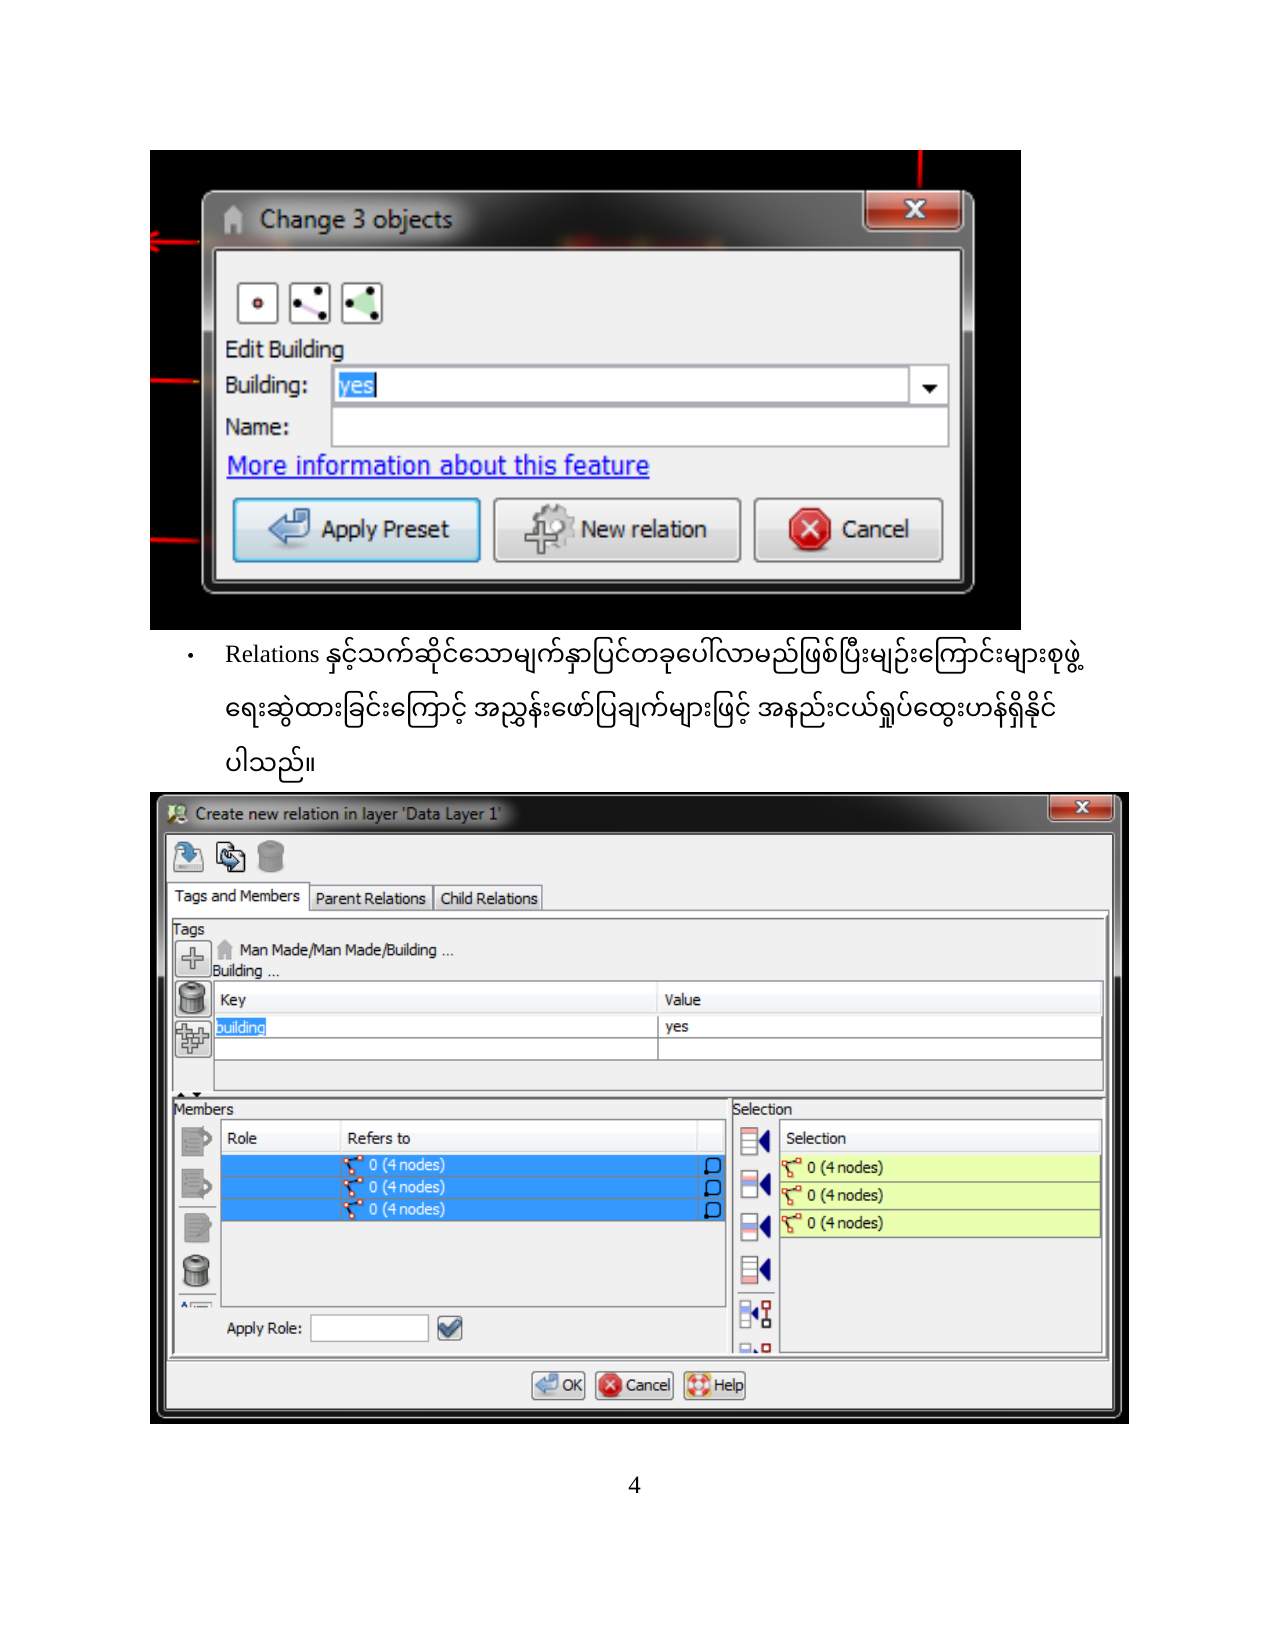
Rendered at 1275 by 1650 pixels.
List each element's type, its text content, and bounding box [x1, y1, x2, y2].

list Relations နှင့်သက်ဆိုင်သောမျက်နှာပြင်တခုပေါ်လာမည်ဖြစ်ပြီးမျဉ်းကြောင်းများစုဖွဲ့ရေးဆွဲထားခြင်းကြောင့် အညွှန်းဖော်ပြချက်များဖြင့် အနည်းငယ်ရှုပ်ထွေးဟန်ရှိနိုင်ပါသည်။ [187, 629, 1125, 792]
picture [150, 792, 1129, 1424]
picture [150, 150, 1021, 630]
